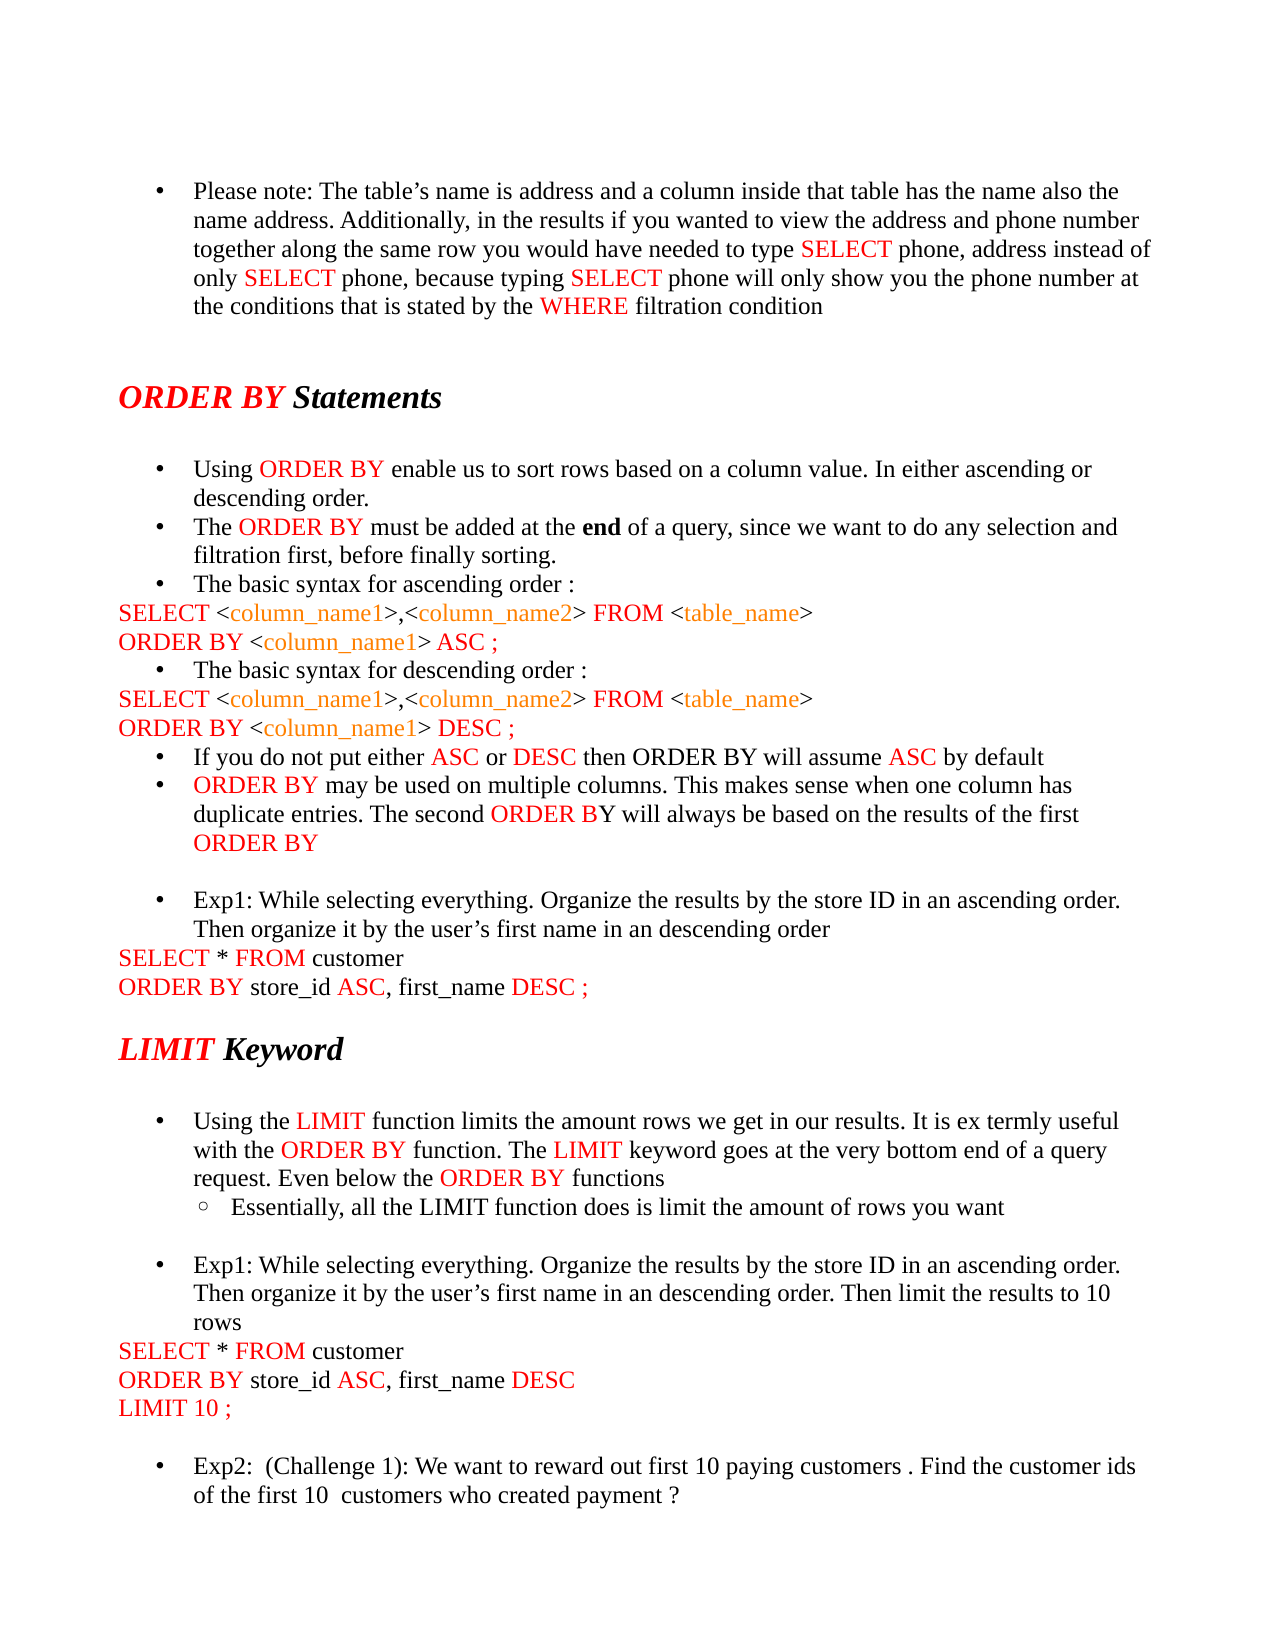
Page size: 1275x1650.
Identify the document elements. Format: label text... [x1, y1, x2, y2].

list If you do not put either ASC or DESC then ORDER BY will assume ASC by default [156, 742, 1157, 771]
text ORDER BY store_id ASC, first_name DESC [118, 1365, 1157, 1393]
list Exp1: While selecting everything. Organize the results by the store ID in an ascending order. Then organize it by the user’s first name in an descending order [156, 886, 1157, 943]
text ORDER BY <column_name1> DESC ; [118, 713, 1157, 742]
list The basic syntax for ascending order : [156, 569, 1157, 598]
text SELECT <column_name1>,<column_name2> FROM <table_name> [118, 684, 1157, 713]
list Using the LIMIT function limits the amount rows we get in our results. It is ex termly useful with the ORDER BY function. The LIMIT keyword goes at the very bottom end of a query request. Even below the ORDER BY functions [156, 1106, 1157, 1192]
text SELECT * FROM customer [118, 943, 1157, 972]
text SELECT * FROM customer [118, 1336, 1157, 1365]
list The basic syntax for descending order : [156, 656, 1157, 684]
text LIMIT 10 ; [118, 1393, 1157, 1422]
text ORDER BY Statements [118, 378, 1157, 416]
list The ORDER BY must be added at the end of a query, since we want to do any selection and filtration first, before finally sorting. [156, 512, 1157, 569]
list Please note: The table’s name is address and a column inside that table has the name also the name address. Additionally, in the results if you wanted to view the address and phone number together along the same row you would have needed to type SELECT phone, address instead of only SELECT phone, because typing SELECT phone will only show you the phone number at the conditions that is stated by the WHERE filtration condition [156, 176, 1157, 320]
list Using ORDER BY enable us to sort rows based on a column value. In either ascending or descending order. [156, 454, 1157, 512]
text LIMIT Keyword [118, 1029, 1157, 1068]
list ORDER BY may be used on multiple columns. This makes sense when one column has duplicate entries. The second ORDER BY will always be based on the results of the first ORDER BY [156, 771, 1157, 857]
list Exp2: (Challenge 1): We want to reward out first 10 paying customers . Find the customer ids of the first 10 customers who created payment ? [156, 1451, 1157, 1508]
text SELECT <column_name1>,<column_name2> FROM <table_name> [118, 598, 1157, 627]
text ORDER BY <column_name1> ASC ; [118, 627, 1157, 656]
list Essentially, all the LIMIT function does is limit the amount of rows you want [193, 1192, 1157, 1221]
text ORDER BY store_id ASC, first_name DESC ; [118, 972, 1157, 1001]
list Exp1: While selecting everything. Organize the results by the store ID in an ascending order. Then organize it by the user’s first name in an descending order. Then limit the results to 10 rows [156, 1250, 1157, 1336]
